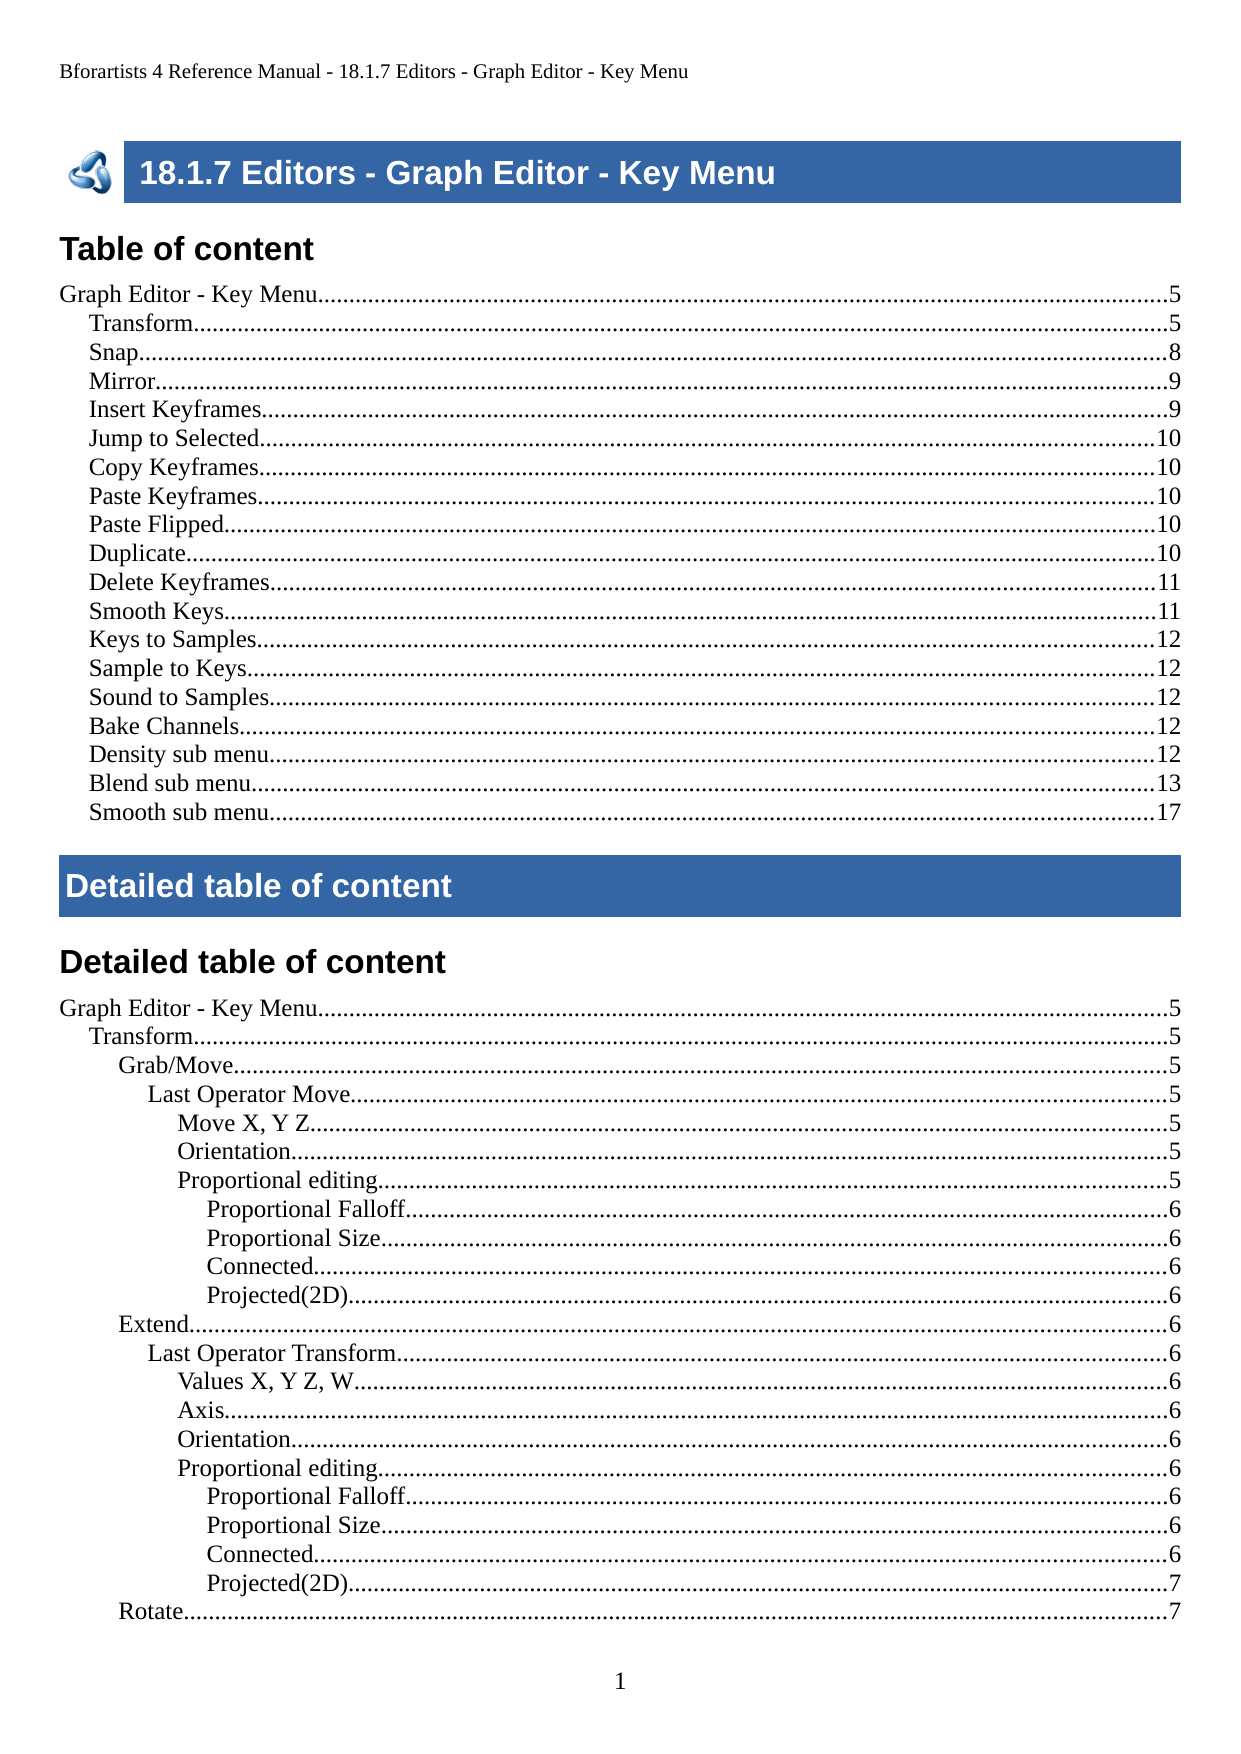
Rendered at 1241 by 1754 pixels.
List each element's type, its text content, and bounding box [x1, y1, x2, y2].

text Graph Editor - Key Menu 5 [59, 279, 1181, 308]
text Move X, Y Z 5 [177, 1108, 1181, 1136]
table_header [59, 141, 124, 203]
table_header Detailed table of content [59, 855, 1181, 917]
text Connected 6 [206, 1251, 1181, 1280]
text Connected 6 [206, 1539, 1181, 1568]
text Bake Channels 12 [88, 711, 1181, 739]
text Axis 6 [177, 1395, 1181, 1424]
text Grab/Move 5 [118, 1050, 1181, 1079]
subtitle Table of content [59, 228, 1181, 267]
picture [65, 147, 114, 197]
text Proportional Falloff 6 [206, 1481, 1181, 1510]
text Values X, Y Z, W 6 [177, 1366, 1181, 1395]
text Last Operator Move 5 [147, 1079, 1181, 1108]
text Keys to Samples 12 [88, 624, 1181, 653]
text Proportional Size 6 [206, 1223, 1181, 1251]
text Proportional Falloff 6 [206, 1194, 1181, 1223]
text Smooth Keys 11 [88, 596, 1181, 624]
text Density sub menu 12 [88, 739, 1181, 768]
subtitle Detailed table of content [59, 942, 1181, 980]
text Sample to Keys 12 [88, 653, 1181, 682]
text Proportional editing 6 [177, 1453, 1181, 1481]
text Projected(2D) 6 [206, 1280, 1181, 1309]
text Last Operator Transform 6 [147, 1338, 1181, 1366]
text Paste Flipped 10 [88, 509, 1181, 538]
text Extend 6 [118, 1309, 1181, 1338]
text Duplicate 10 [88, 538, 1181, 567]
text Transform 5 [88, 308, 1181, 337]
text Smooth sub menu 17 [88, 797, 1181, 826]
text Transform 5 [88, 1021, 1181, 1050]
text Proportional editing 5 [177, 1165, 1181, 1194]
text Sound to Samples 12 [88, 682, 1181, 711]
text Rotate 7 [118, 1596, 1181, 1625]
text Projected(2D) 7 [206, 1568, 1181, 1596]
text Snap 8 [88, 337, 1181, 366]
text Insert Keyframes 9 [88, 394, 1181, 423]
text Mirror 9 [88, 366, 1181, 394]
text Graph Editor - Key Menu 5 [59, 993, 1181, 1021]
text Copy Keyframes 10 [88, 452, 1181, 481]
text Proportional Size 6 [206, 1510, 1181, 1539]
text Orientation 5 [177, 1136, 1181, 1165]
text Paste Keyframes 10 [88, 481, 1181, 509]
text Blend sub menu 13 [88, 768, 1181, 797]
text Jump to Selected 10 [88, 423, 1181, 452]
text Orientation 6 [177, 1424, 1181, 1453]
text Delete Keyframes 11 [88, 567, 1181, 596]
table_header 18.1.7 Editors - Graph Editor - Key Menu [124, 141, 1181, 203]
